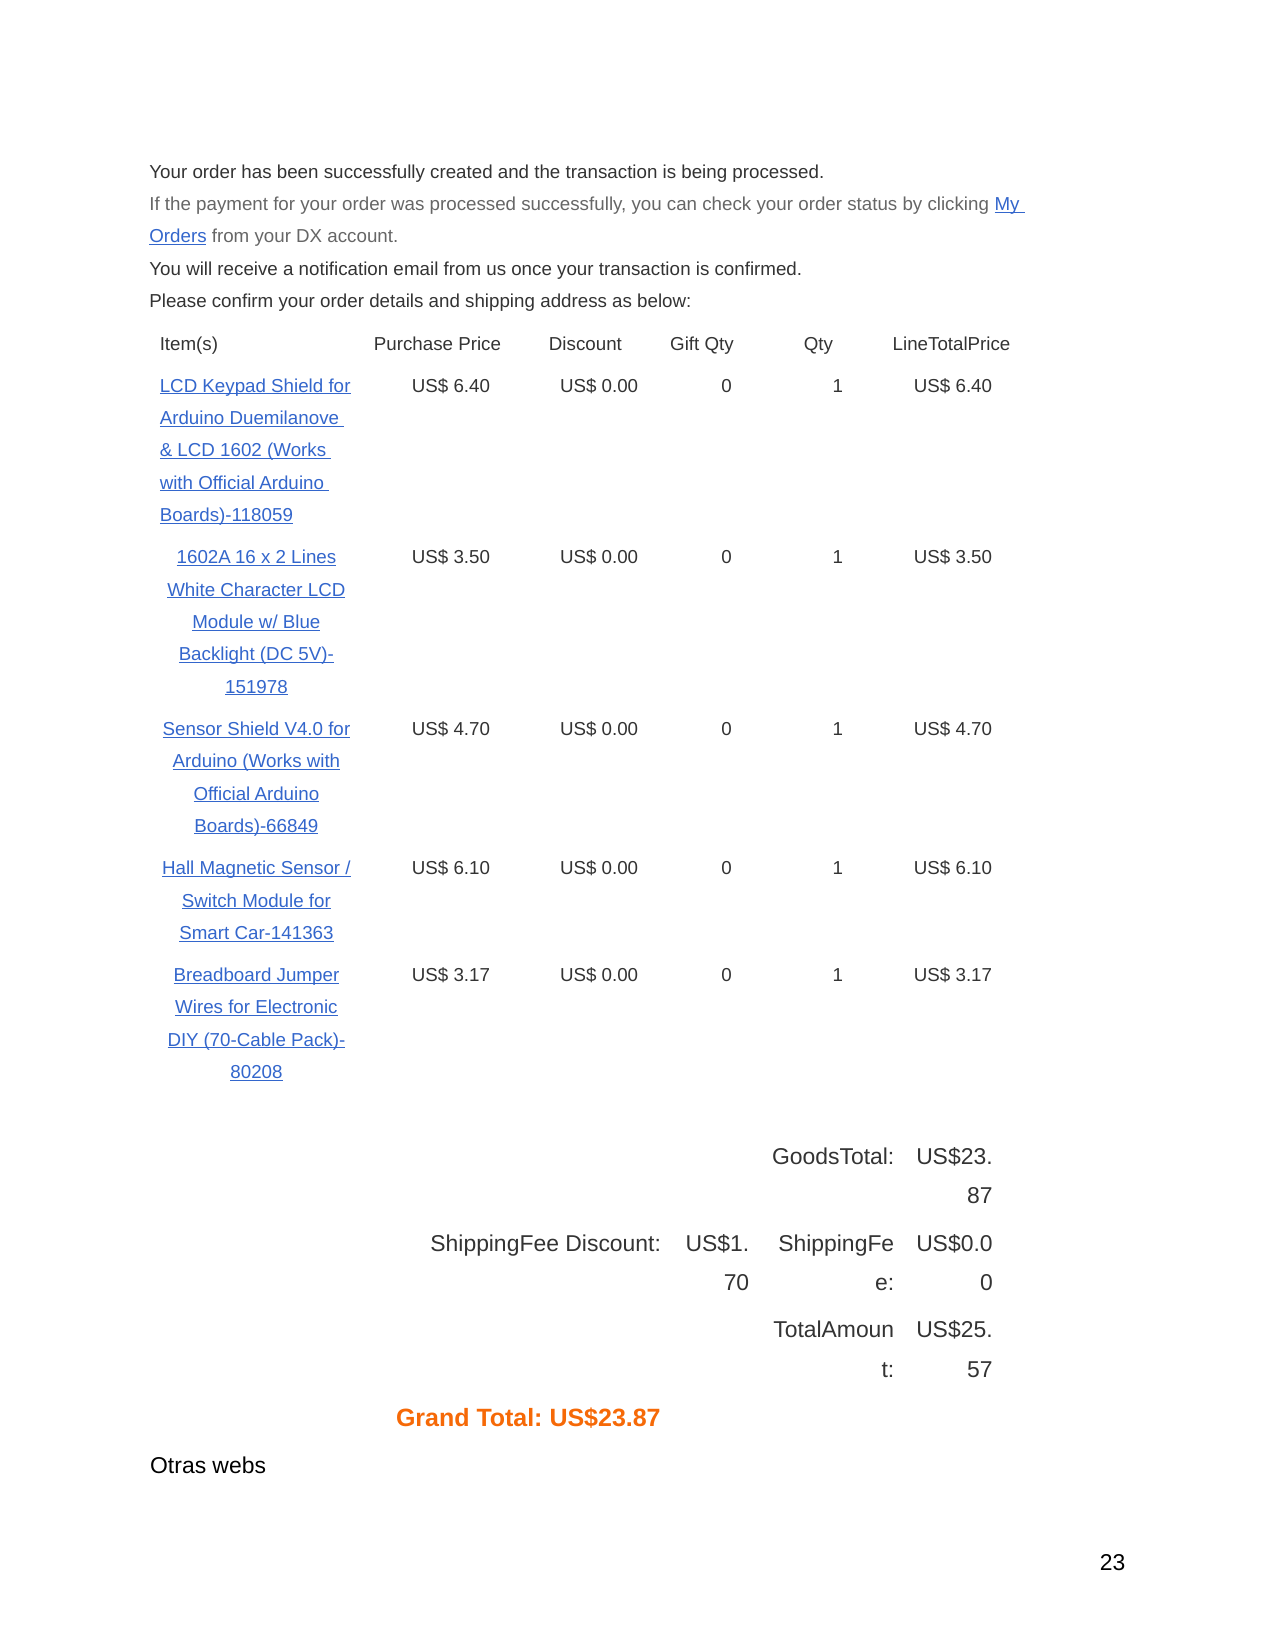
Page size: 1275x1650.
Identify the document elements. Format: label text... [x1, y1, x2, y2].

table_cell US$ 6.40 [882, 364, 1024, 536]
text Otras webs [150, 1452, 1125, 1479]
table_cell 0 [660, 536, 793, 707]
table_cell US$ 3.17 [882, 954, 1024, 1093]
table_header Item(s) [149, 322, 363, 364]
table_cell US$ 0.00 [538, 536, 659, 707]
table_header US$23.87 [904, 1133, 1003, 1219]
table_header LineTotalPrice [882, 322, 1024, 364]
table_cell Sensor Shield V4.0 for Arduino (Works with Official Arduino Boards)-66849 [149, 708, 363, 847]
table_cell ShippingFee: [759, 1219, 904, 1306]
table_cell US$ 0.00 [538, 954, 659, 1093]
table_cell 1 [793, 708, 882, 847]
table_header GoodsTotal: [759, 1133, 904, 1219]
table_header Gift Qty [660, 322, 793, 364]
table_cell US$1.70 [671, 1219, 759, 1306]
table_header Qty [793, 322, 882, 364]
table_cell ShippingFee Discount: [149, 1219, 671, 1306]
table_cell US$ 0.00 [538, 708, 659, 847]
table_cell US$ 6.10 [882, 847, 1024, 954]
table_header Purchase Price [363, 322, 538, 364]
table_cell [759, 1393, 904, 1442]
table_cell US$ 4.70 [363, 708, 538, 847]
table_cell 1 [793, 364, 882, 536]
table_cell 0 [660, 364, 793, 536]
table_cell US$ 3.50 [882, 536, 1024, 707]
table_cell US$ 6.10 [363, 847, 538, 954]
table_cell Grand Total: US$23.87 [149, 1393, 671, 1442]
table_header [149, 1133, 671, 1219]
table_cell US$ 0.00 [538, 847, 659, 954]
table_cell TotalAmount: [759, 1306, 904, 1392]
table_cell [671, 1306, 759, 1392]
table_cell Breadboard Jumper Wires for Electronic DIY (70-Cable Pack)-80208 [149, 954, 363, 1093]
table_cell US$0.00 [904, 1219, 1003, 1306]
table_cell Hall Magnetic Sensor / Switch Module for Smart Car-141363 [149, 847, 363, 954]
table_cell 0 [660, 847, 793, 954]
table_cell 1602A 16 x 2 Lines White Character LCD Module w/ Blue Backlight (DC 5V)-151978 [149, 536, 363, 707]
table_cell US$25.57 [904, 1306, 1003, 1392]
table_cell 1 [793, 954, 882, 1093]
table_cell US$ 3.17 [363, 954, 538, 1093]
table_cell US$ 6.40 [363, 364, 538, 536]
table_cell LCD Keypad Shield for Arduino Duemilanove & LCD 1602 (Works with Official Arduino Boards)-118059 [149, 364, 363, 536]
table_cell US$ 0.00 [538, 364, 659, 536]
table_cell [149, 1306, 671, 1392]
table_cell 0 [660, 954, 793, 1093]
table_cell US$ 3.50 [363, 536, 538, 707]
table_cell [671, 1393, 759, 1442]
table_header [671, 1133, 759, 1219]
table_cell US$ 4.70 [882, 708, 1024, 847]
table_cell 1 [793, 847, 882, 954]
table_cell 1 [793, 536, 882, 707]
table_cell 0 [660, 708, 793, 847]
table_cell [904, 1393, 1003, 1442]
table_header Discount [538, 322, 659, 364]
table_cell Your order has been successfully created and the transaction is being processed. If the payment for your order was processed successfully, you can check your order status by clicking My Orders from your DX account. You will receive a notification email from us once your transaction is confirmed. Please confirm your order details and shipping address as below: [139, 150, 1055, 1452]
